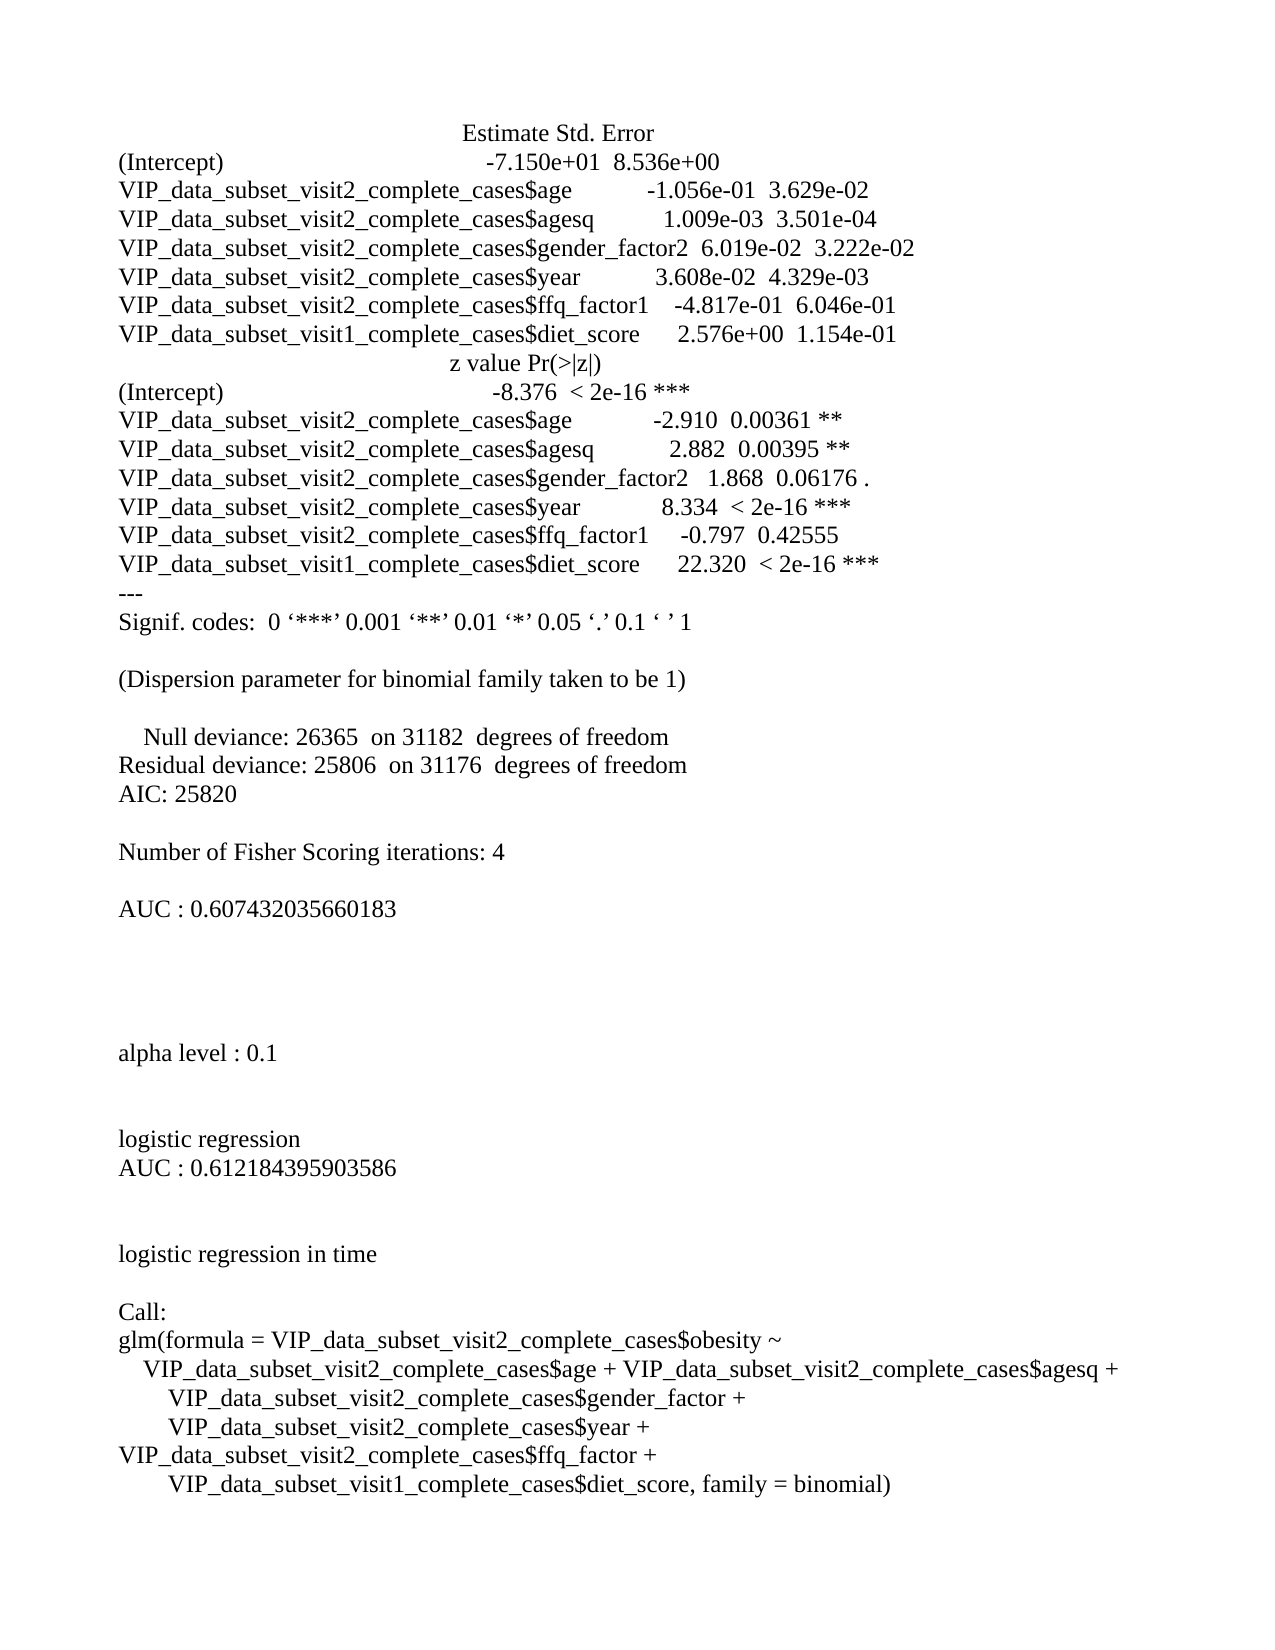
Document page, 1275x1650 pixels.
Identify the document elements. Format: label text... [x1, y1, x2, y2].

text Estimate Std. Error [118, 118, 1157, 147]
text AUC : 0.607432035660183 [118, 894, 1157, 923]
text Number of Fisher Scoring iterations: 4 [118, 837, 1157, 866]
text glm(formula = VIP_data_subset_visit2_complete_cases$obesity ~ [118, 1326, 1157, 1354]
text --- [118, 578, 1157, 607]
text Call: [118, 1297, 1157, 1326]
text VIP_data_subset_visit1_complete_cases$diet_score, family = binomial) [118, 1469, 1157, 1498]
text VIP_data_subset_visit2_complete_cases$agesq 1.009e-03 3.501e-04 [118, 204, 1157, 233]
text VIP_data_subset_visit2_complete_cases$ffq_factor1 -0.797 0.42555 [118, 521, 1157, 549]
text VIP_data_subset_visit2_complete_cases$year 3.608e-02 4.329e-03 [118, 262, 1157, 291]
text VIP_data_subset_visit2_complete_cases$agesq 2.882 0.00395 ** [118, 434, 1157, 463]
text AIC: 25820 [118, 779, 1157, 808]
text AUC : 0.612184395903586 [118, 1153, 1157, 1182]
text VIP_data_subset_visit2_complete_cases$gender_factor2 6.019e-02 3.222e-02 [118, 233, 1157, 262]
text z value Pr(>|z|) [118, 348, 1157, 377]
text VIP_data_subset_visit1_complete_cases$diet_score 22.320 < 2e-16 *** [118, 549, 1157, 578]
text (Intercept) -8.376 < 2e-16 *** [118, 377, 1157, 406]
text logistic regression [118, 1124, 1157, 1153]
text VIP_data_subset_visit2_complete_cases$gender_factor + [118, 1383, 1157, 1412]
text VIP_data_subset_visit2_complete_cases$age -1.056e-01 3.629e-02 [118, 176, 1157, 204]
text VIP_data_subset_visit2_complete_cases$ffq_factor1 -4.817e-01 6.046e-01 [118, 291, 1157, 319]
text Signif. codes: 0 ‘***’ 0.001 ‘**’ 0.01 ‘*’ 0.05 ‘.’ 0.1 ‘ ’ 1 [118, 607, 1157, 636]
text VIP_data_subset_visit2_complete_cases$year + VIP_data_subset_visit2_complete_cases$ffq_factor + [118, 1412, 1157, 1469]
text alpha level : 0.1 [118, 1038, 1157, 1067]
text VIP_data_subset_visit1_complete_cases$diet_score 2.576e+00 1.154e-01 [118, 319, 1157, 348]
text VIP_data_subset_visit2_complete_cases$age -2.910 0.00361 ** [118, 406, 1157, 434]
text VIP_data_subset_visit2_complete_cases$year 8.334 < 2e-16 *** [118, 492, 1157, 521]
text VIP_data_subset_visit2_complete_cases$age + VIP_data_subset_visit2_complete_cases$agesq + [118, 1354, 1157, 1383]
text (Dispersion parameter for binomial family taken to be 1) [118, 664, 1157, 693]
text VIP_data_subset_visit2_complete_cases$gender_factor2 1.868 0.06176 . [118, 463, 1157, 492]
text logistic regression in time [118, 1239, 1157, 1268]
text (Intercept) -7.150e+01 8.536e+00 [118, 147, 1157, 176]
text Residual deviance: 25806 on 31176 degrees of freedom [118, 751, 1157, 779]
text Null deviance: 26365 on 31182 degrees of freedom [118, 722, 1157, 751]
